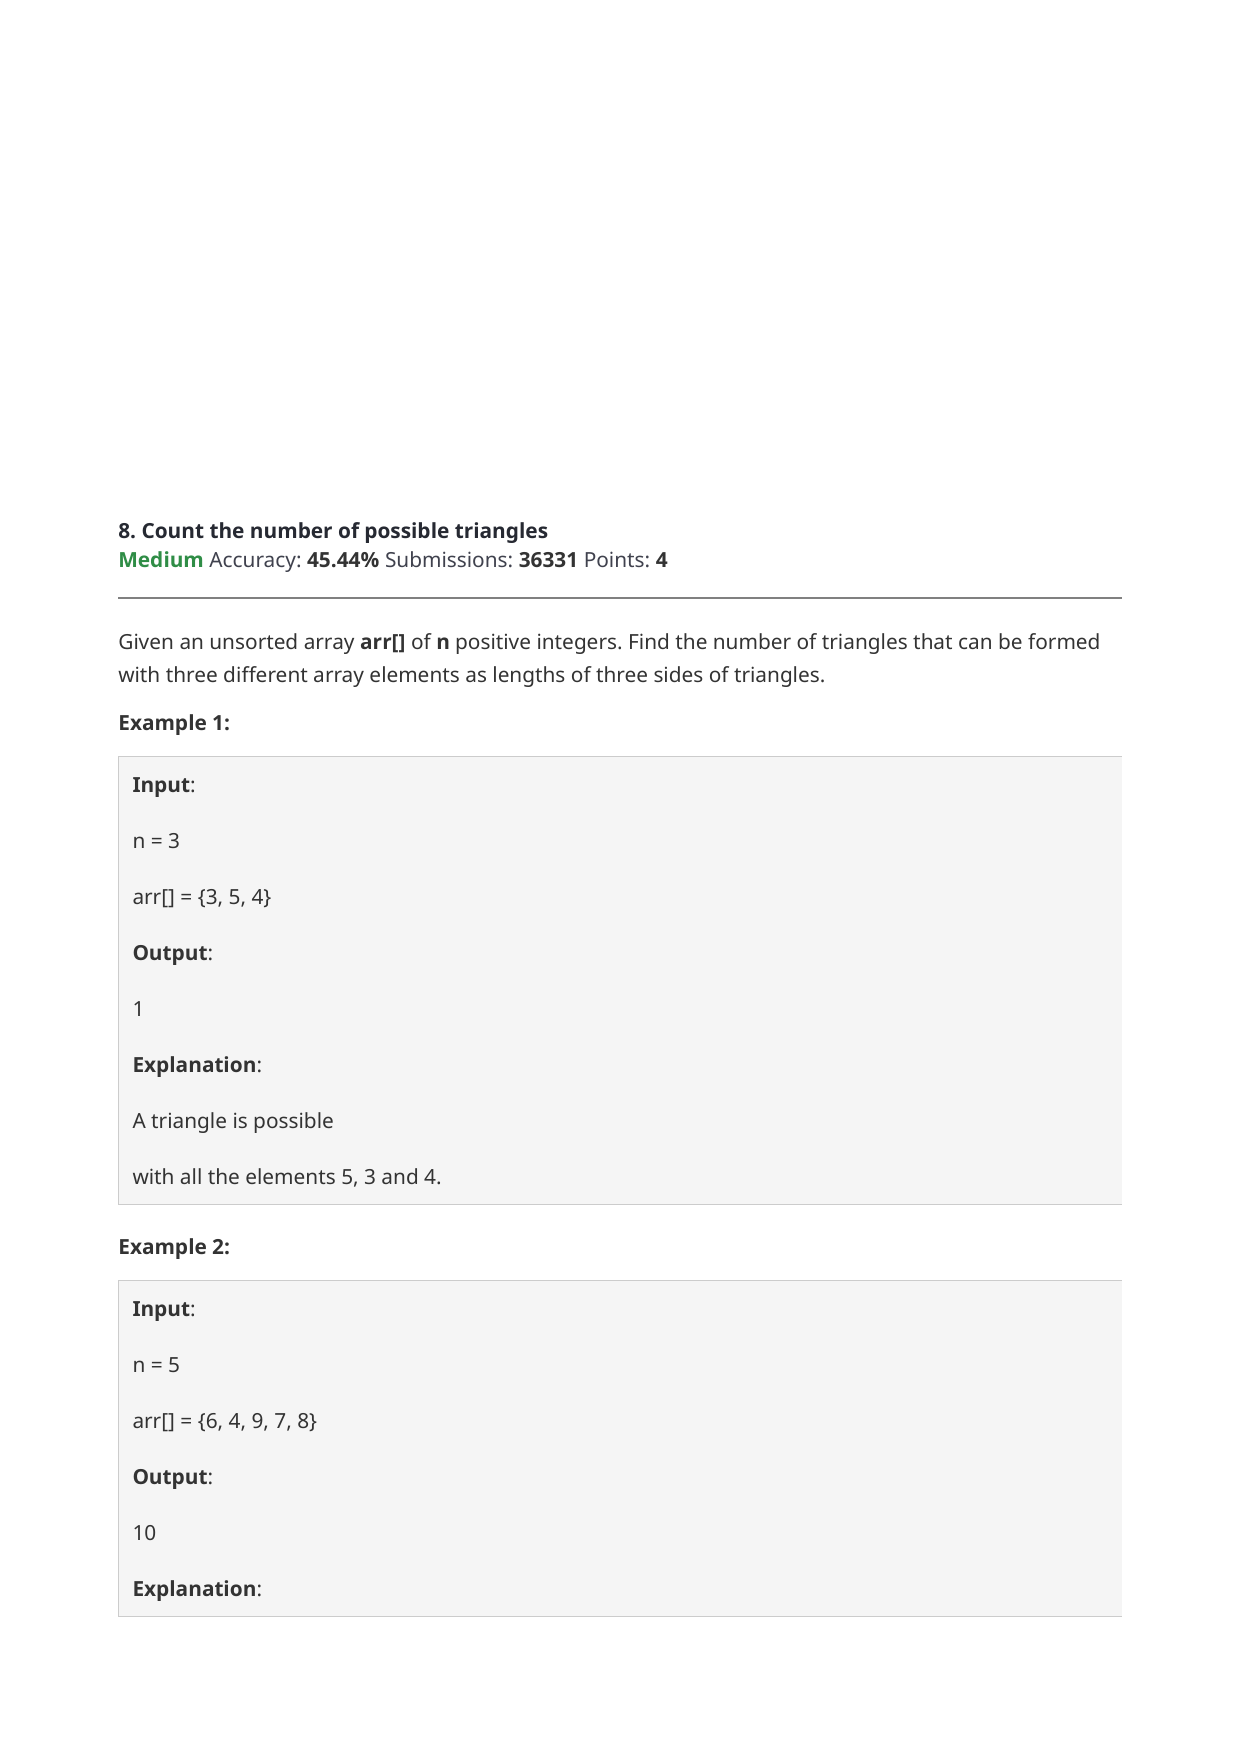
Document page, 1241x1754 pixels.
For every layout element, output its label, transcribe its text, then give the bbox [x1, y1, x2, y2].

text arr[] = {3, 5, 4} [119, 868, 1122, 911]
text n = 3 [119, 812, 1122, 855]
text Explanation: [119, 1560, 1122, 1616]
text 10 [119, 1504, 1122, 1547]
text 8. Count the number of possible triangles [118, 516, 1122, 545]
text Output: [119, 924, 1122, 967]
text Example 1: [118, 708, 1122, 736]
text Input: [119, 1281, 1122, 1323]
text arr[] = {6, 4, 9, 7, 8} [119, 1392, 1122, 1435]
text Example 2: [118, 1232, 1122, 1260]
text Output: [119, 1448, 1122, 1491]
text with all the elements 5, 3 and 4. [119, 1148, 1122, 1204]
text Explanation: [119, 1036, 1122, 1078]
text 1 [119, 980, 1122, 1022]
text Input: [119, 757, 1122, 799]
text A triangle is possible [119, 1092, 1122, 1134]
text n = 5 [119, 1336, 1122, 1379]
text Given an unsorted array arr[] of n positive integers. Find the number of triangles that can be formed with three different array elements as lengths of three sides of triangles. [118, 627, 1122, 688]
text Medium Accuracy: 45.44% Submissions: 36331 Points: 4 [118, 545, 1099, 573]
